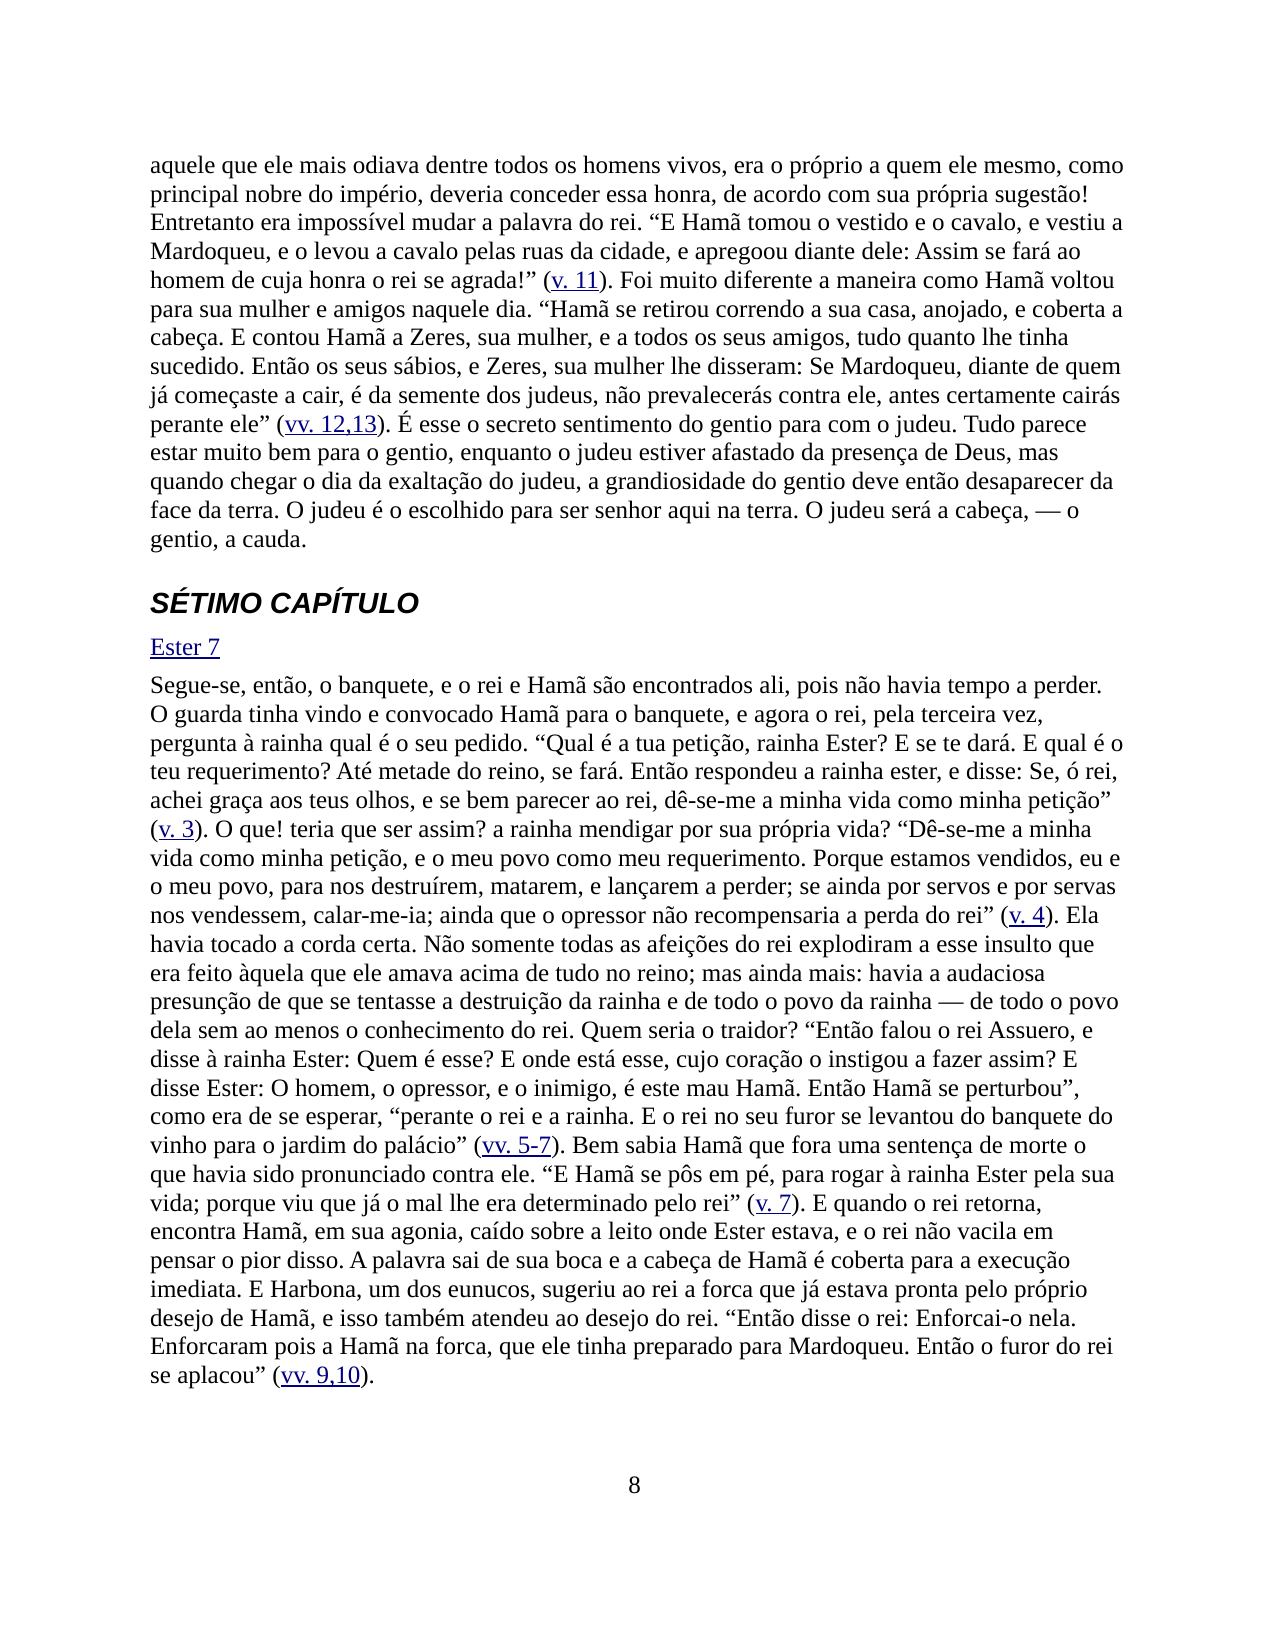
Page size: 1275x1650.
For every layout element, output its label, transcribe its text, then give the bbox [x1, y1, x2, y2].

subtitle SÉTIMO CAPÍTULO [150, 586, 1125, 620]
text Segue-se, então, o banquete, e o rei e Hamã são encontrados ali, pois não havia tempo a perder. O guarda tinha vindo e convocado Hamã para o banquete, e agora o rei, pela terceira vez, pergunta à rainha qual é o seu pedido. “Qual é a tua petição, rainha Ester? E se te dará. E qual é o teu requerimento? Até metade do reino, se fará. Então respondeu a rainha ester, e disse: Se, ó rei, achei graça aos teus olhos, e se bem parecer ao rei, dê-se-me a minha vida como minha petição” (v. 3). O que! teria que ser assim? a rainha mendigar por sua própria vida? “Dê-se-me a minha vida como minha petição, e o meu povo como meu requerimento. Porque estamos vendidos, eu e o meu povo, para nos destruírem, matarem, e lançarem a perder; se ainda por servos e por servas nos vendessem, calar-me-ia; ainda que o opressor não recompensaria a perda do rei” (v. 4). Ela havia tocado a corda certa. Não somente todas as afeições do rei explodiram a esse insulto que era feito àquela que ele amava acima de tudo no reino; mas ainda mais: havia a audaciosa presunção de que se tentasse a destruição da rainha e de todo o povo da rainha — de todo o povo dela sem ao menos o conhecimento do rei. Quem seria o traidor? “Então falou o rei Assuero, e disse à rainha Ester: Quem é esse? E onde está esse, cujo coração o instigou a fazer assim? E disse Ester: O homem, o opressor, e o inimigo, é este mau Hamã. Então Hamã se perturbou”, como era de se esperar, “perante o rei e a rainha. E o rei no seu furor se levantou do banquete do vinho para o jardim do palácio” (vv. 5-7). Bem sabia Hamã que fora uma sentença de morte o que havia sido pronunciado contra ele. “E Hamã se pôs em pé, para rogar à rainha Ester pela sua vida; porque viu que já o mal lhe era determinado pelo rei” (v. 7). E quando o rei retorna, encontra Hamã, em sua agonia, caído sobre a leito onde Ester estava, e o rei não vacila em pensar o pior disso. A palavra sai de sua boca e a cabeça de Hamã é coberta para a execução imediata. E Harbona, um dos eunucos, sugeriu ao rei a forca que já estava pronta pelo próprio desejo de Hamã, e isso também atendeu ao desejo do rei. “Então disse o rei: Enforcai-o nela. Enforcaram pois a Hamã na forca, que ele tinha preparado para Mardoqueu. Então o furor do rei se aplacou” (vv. 9,10). [150, 670, 1125, 1389]
text Ester 7 [150, 632, 1125, 661]
text aquele que ele mais odiava dentre todos os homens vivos, era o próprio a quem ele mesmo, como principal nobre do império, deveria conceder essa honra, de acordo com sua própria sugestão! Entretanto era impossível mudar a palavra do rei. “E Hamã tomou o vestido e o cavalo, e vestiu a Mardoqueu, e o levou a cavalo pelas ruas da cidade, e apregoou diante dele: Assim se fará ao homem de cuja honra o rei se agrada!” (v. 11). Foi muito diferente a maneira como Hamã voltou para sua mulher e amigos naquele dia. “Hamã se retirou correndo a sua casa, anojado, e coberta a cabeça. E contou Hamã a Zeres, sua mulher, e a todos os seus amigos, tudo quanto lhe tinha sucedido. Então os seus sábios, e Zeres, sua mulher lhe disseram: Se Mardoqueu, diante de quem já começaste a cair, é da semente dos judeus, não prevalecerás contra ele, antes certamente cairás perante ele” (vv. 12,13). É esse o secreto sentimento do gentio para com o judeu. Tudo parece estar muito bem para o gentio, enquanto o judeu estiver afastado da presença de Deus, mas quando chegar o dia da exaltação do judeu, a grandiosidade do gentio deve então desaparecer da face da terra. O judeu é o escolhido para ser senhor aqui na terra. O judeu será a cabeça, — o gentio, a cauda. [150, 150, 1125, 552]
